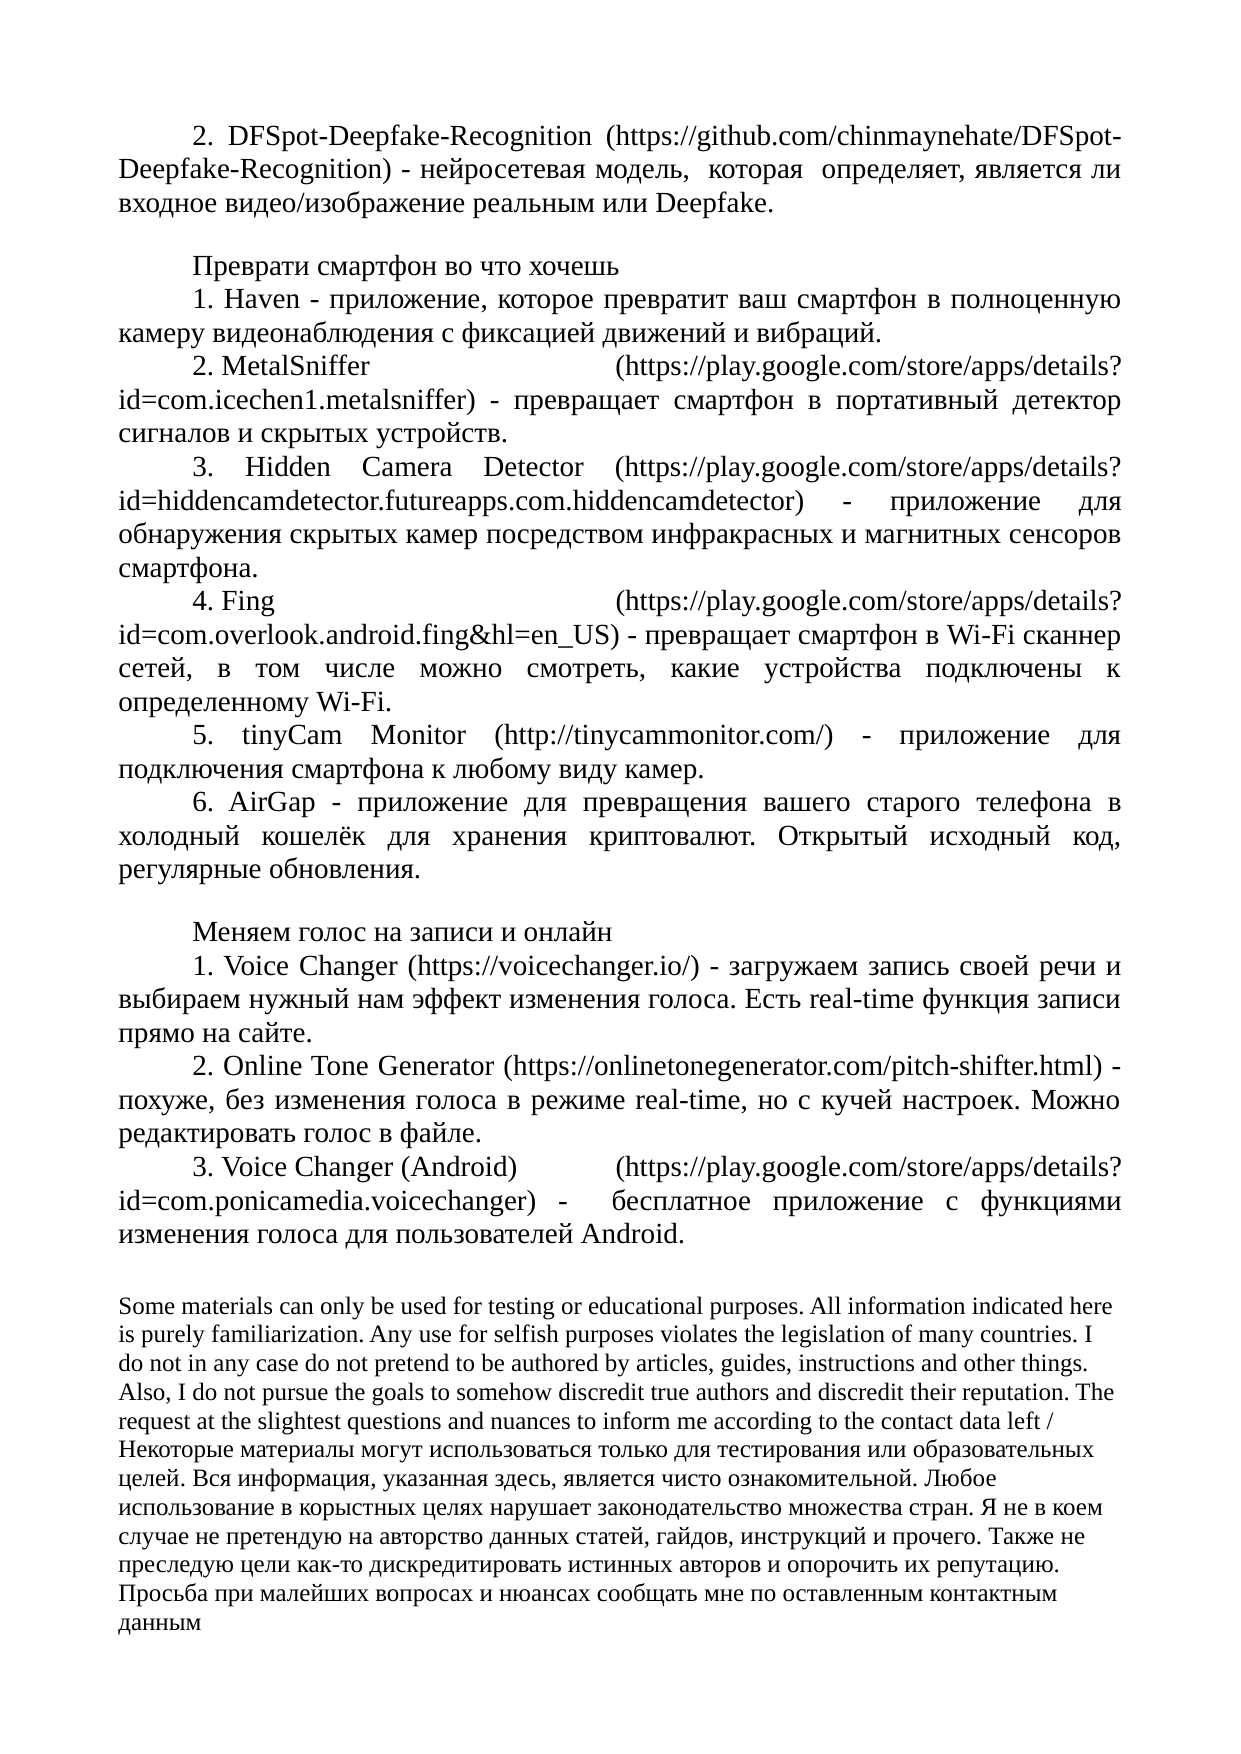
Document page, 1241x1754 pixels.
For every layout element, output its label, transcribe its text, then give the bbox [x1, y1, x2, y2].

text 3. Hidden Camera Detector (https://play.google.com/store/apps/details?id=hiddencamdetector.futureapps.com.hiddencamdetector) - приложение для обнаружения скрытых камер посредством инфракрасных и магнитных сенсоров смартфона. [118, 449, 1122, 583]
text Преврати смартфон во что хочешь [118, 248, 1122, 281]
text 3. Voice Changer (Android) (https://play.google.com/store/apps/details?id=com.ponicamedia.voicechanger) - бесплатное приложение с функциями изменения голоса для пользователей Android. [118, 1149, 1122, 1250]
text Меняем голос на записи и онлайн [118, 914, 1122, 948]
text 2. MetalSniffer (https://play.google.com/store/apps/details?id=com.icechen1.metalsniffer) - превращает смартфон в портативный детектор сигналов и скрытых устройств. [118, 348, 1122, 449]
text 1. Haven - приложение, которое превратит ваш смартфон в полноценную камеру видеонаблюдения c фиксацией движений и вибраций. [118, 281, 1122, 348]
text 6. AirGap - приложение для превращения вашего старого телефона в холодный кошелёк для хранения криптовалют. Открытый исходный код, регулярные обновления. [118, 784, 1122, 885]
text 5. tinyCam Monitor (http://tinycammonitor.com/) - приложение для подключения смартфона к любому виду камер. [118, 717, 1122, 784]
text 4. Fing (https://play.google.com/store/apps/details?id=com.overlook.android.fing&hl=en_US) - превращает смартфон в Wi-Fi сканнер сетей, в том числе можно смотреть, какие устройства подключены к определенному Wi-Fi. [118, 583, 1122, 717]
text 2. Online Tone Generator (https://onlinetonegenerator.com/pitch-shifter.html) - похуже, без изменения голоса в режиме real-time, но с кучей настроек. Можно редактировать голос в файле. [118, 1048, 1122, 1149]
text 2. DFSpot-Deepfake-Recognition (https://github.com/chinmaynehate/DFSpot-Deepfake-Recognition) - нейросетевая модель, которая определяет, является ли входное видео/изображение реальным или Deepfake. [118, 118, 1122, 219]
text 1. Voice Changer (https://voicechanger.io/) - загружаем запись своей речи и выбираем нужный нам эффект изменения голоса. Есть real-time функция записи прямо на сайте. [118, 948, 1122, 1048]
